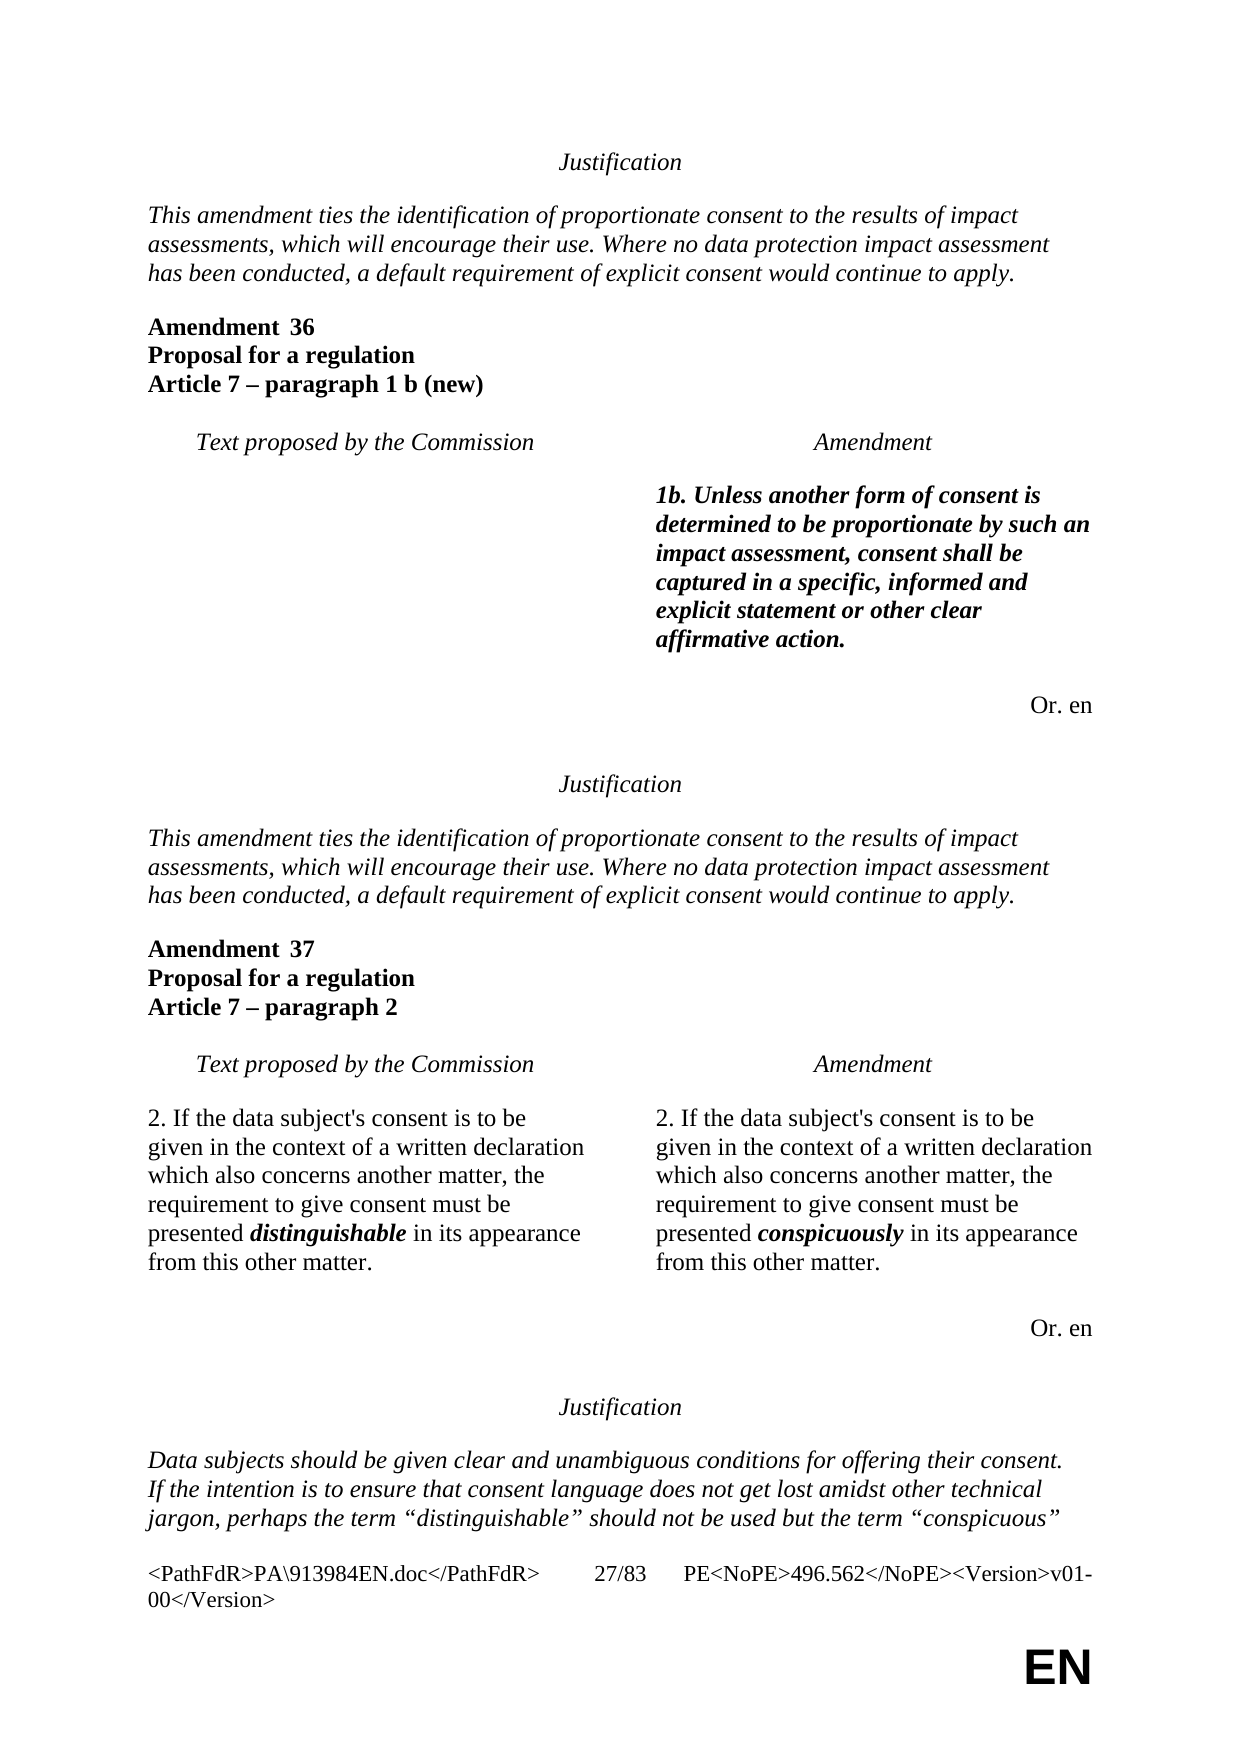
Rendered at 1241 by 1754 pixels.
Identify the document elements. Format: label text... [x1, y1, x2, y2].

text This amendment ties the identification of proportionate consent to the results of impact assessments, which will encourage their use. Where no data protection impact assessment has been conducted, a default requirement of explicit consent would continue to apply. [148, 823, 1092, 909]
table_cell Text proposed by the Commission [112, 427, 620, 481]
table_cell 2. If the data subject's consent is to be given in the context of a written declaration which also concerns another matter, the requirement to give consent must be presented conspicuously in its appearance from this other matter. [620, 1103, 1128, 1288]
table_cell 2. If the data subject's consent is to be given in the context of a written declaration which also concerns another matter, the requirement to give consent must be presented distinguishable in its appearance from this other matter. [112, 1103, 620, 1288]
text <Amend>Amendment <NumAm>36</NumAm> [148, 312, 1092, 341]
text <Amend>Amendment <NumAm>37</NumAm> [148, 934, 1092, 963]
table_cell Text proposed by the Commission [112, 1049, 620, 1103]
text Or. <Original>{EN}en</Original> [148, 691, 1092, 719]
text Data subjects should be given clear and unambiguous conditions for offering their consent. If the intention is to ensure that consent language does not get lost amidst other technical jargon, perhaps the term “distinguishable” should not be used but the term “conspicuous” [148, 1446, 1092, 1532]
table_header [112, 398, 1128, 427]
text <DocAmend>Proposal for a regulation</DocAmend> [148, 963, 1092, 992]
table_cell 1b. Unless another form of consent is determined to be proportionate by such an impact assessment, consent shall be captured in a specific, informed and explicit statement or other clear affirmative action. [620, 481, 1128, 666]
table_cell Amendment [620, 1049, 1128, 1103]
text <Article>Article 7 – paragraph 1 b (new)</Article> [148, 369, 1092, 398]
title <TitreJust>Justification</TitreJust> [148, 1392, 1092, 1421]
title <TitreJust>Justification</TitreJust> [148, 769, 1092, 798]
text <Article>Article 7 – paragraph 2</Article> [148, 992, 1092, 1021]
table_cell Amendment [620, 427, 1128, 481]
title <TitreJust>Justification</TitreJust> [148, 147, 1092, 176]
table_header [112, 1021, 1128, 1049]
text <DocAmend>Proposal for a regulation</DocAmend> [148, 341, 1092, 369]
table_cell [112, 481, 620, 666]
text This amendment ties the identification of proportionate consent to the results of impact assessments, which will encourage their use. Where no data protection impact assessment has been conducted, a default requirement of explicit consent would continue to apply. [148, 201, 1092, 287]
text Or. <Original>{EN}en</Original> [148, 1313, 1092, 1342]
